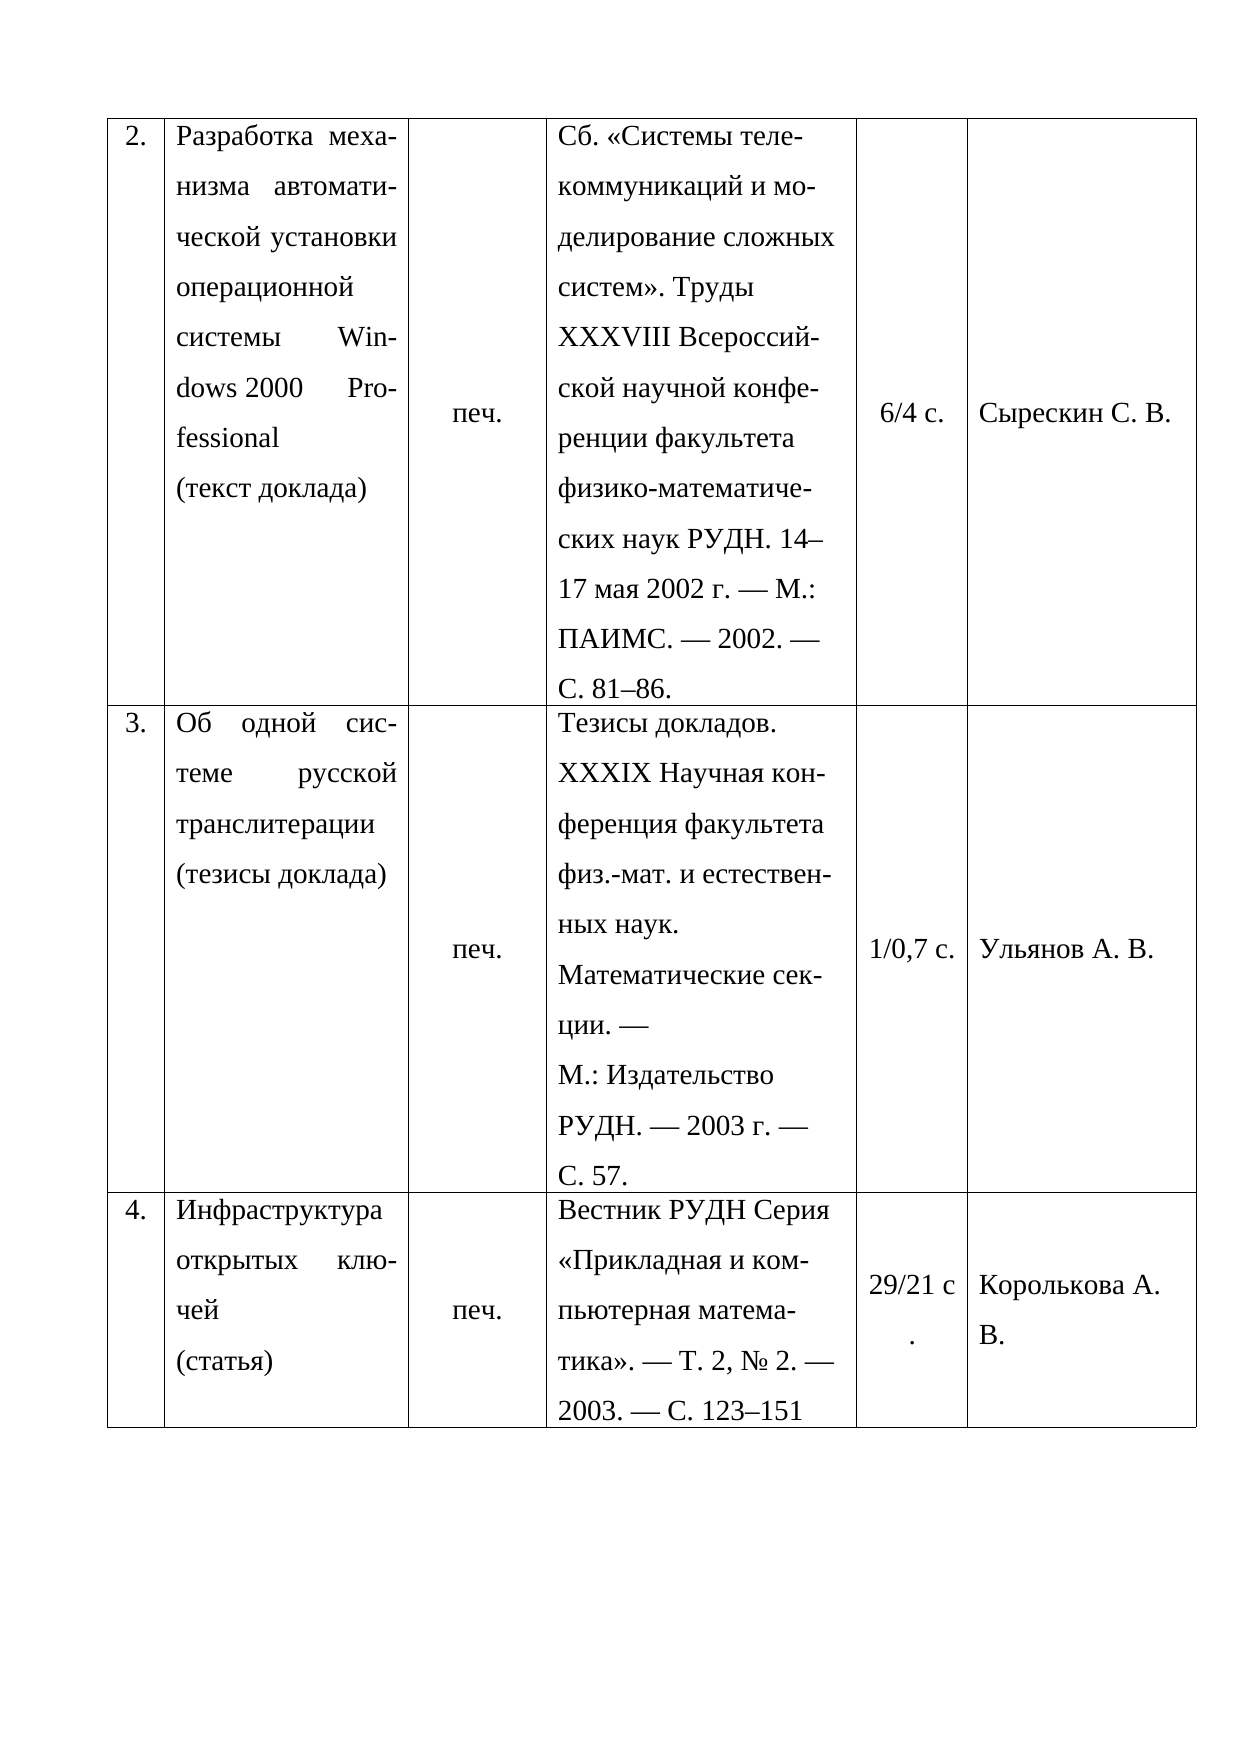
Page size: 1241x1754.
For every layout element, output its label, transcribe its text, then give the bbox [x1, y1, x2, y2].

table_cell печ. [409, 1193, 546, 1427]
table_cell Королькова А. В. [968, 1193, 1196, 1427]
table_cell [108, 119, 164, 705]
table_cell 29/21 с. [857, 1193, 967, 1427]
table_cell Сырескин С. В. [968, 119, 1196, 705]
table_cell 6/4 с. [857, 119, 967, 705]
table_cell 1/0,7 с. [857, 706, 967, 1192]
table_cell Сб. «Системы теле­коммуни­ка­ций и мо­делирование сложных систем». Труды XXXVIII Все­россий­ской научной конфе­рен­ции фа­культета физико-матема­тиче­ских наук РУДН. 14–17 мая 2002 г. — М.: ПА­ИМС. — 2002. — С. 81–86. [547, 119, 856, 705]
table_cell Разработка меха­низма автомати­че­ской установки опе­рационной системы Win­dows 2000 Pro­fessional (текст доклада) [165, 119, 408, 705]
table_cell [108, 706, 164, 1192]
table_cell Вестник РУДН Серия «При­кладная и ком­пьютерная ма­те­ма­тика». — Т. 2, № 2. — 2003. — С. 123–151 [547, 1193, 856, 1427]
table_cell Об одной сис­теме русской транслите­рации (тезисы доклада) [165, 706, 408, 1192]
table_cell Тезисы докладов. XXXIX На­учная кон­ференция фа­куль­тета физ.-мат. и естест­вен­ных наук. Математиче­ские сек­ции. — М.: Издательство РУДН. — 2003 г. — С. 57. [547, 706, 856, 1192]
table_cell печ. [409, 706, 546, 1192]
table_cell печ. [409, 119, 546, 705]
table_cell Инфраструктура от­крытых клю­чей (статья) [165, 1193, 408, 1427]
table_cell [108, 1193, 164, 1427]
table_cell Ульянов А. В. [968, 706, 1196, 1192]
